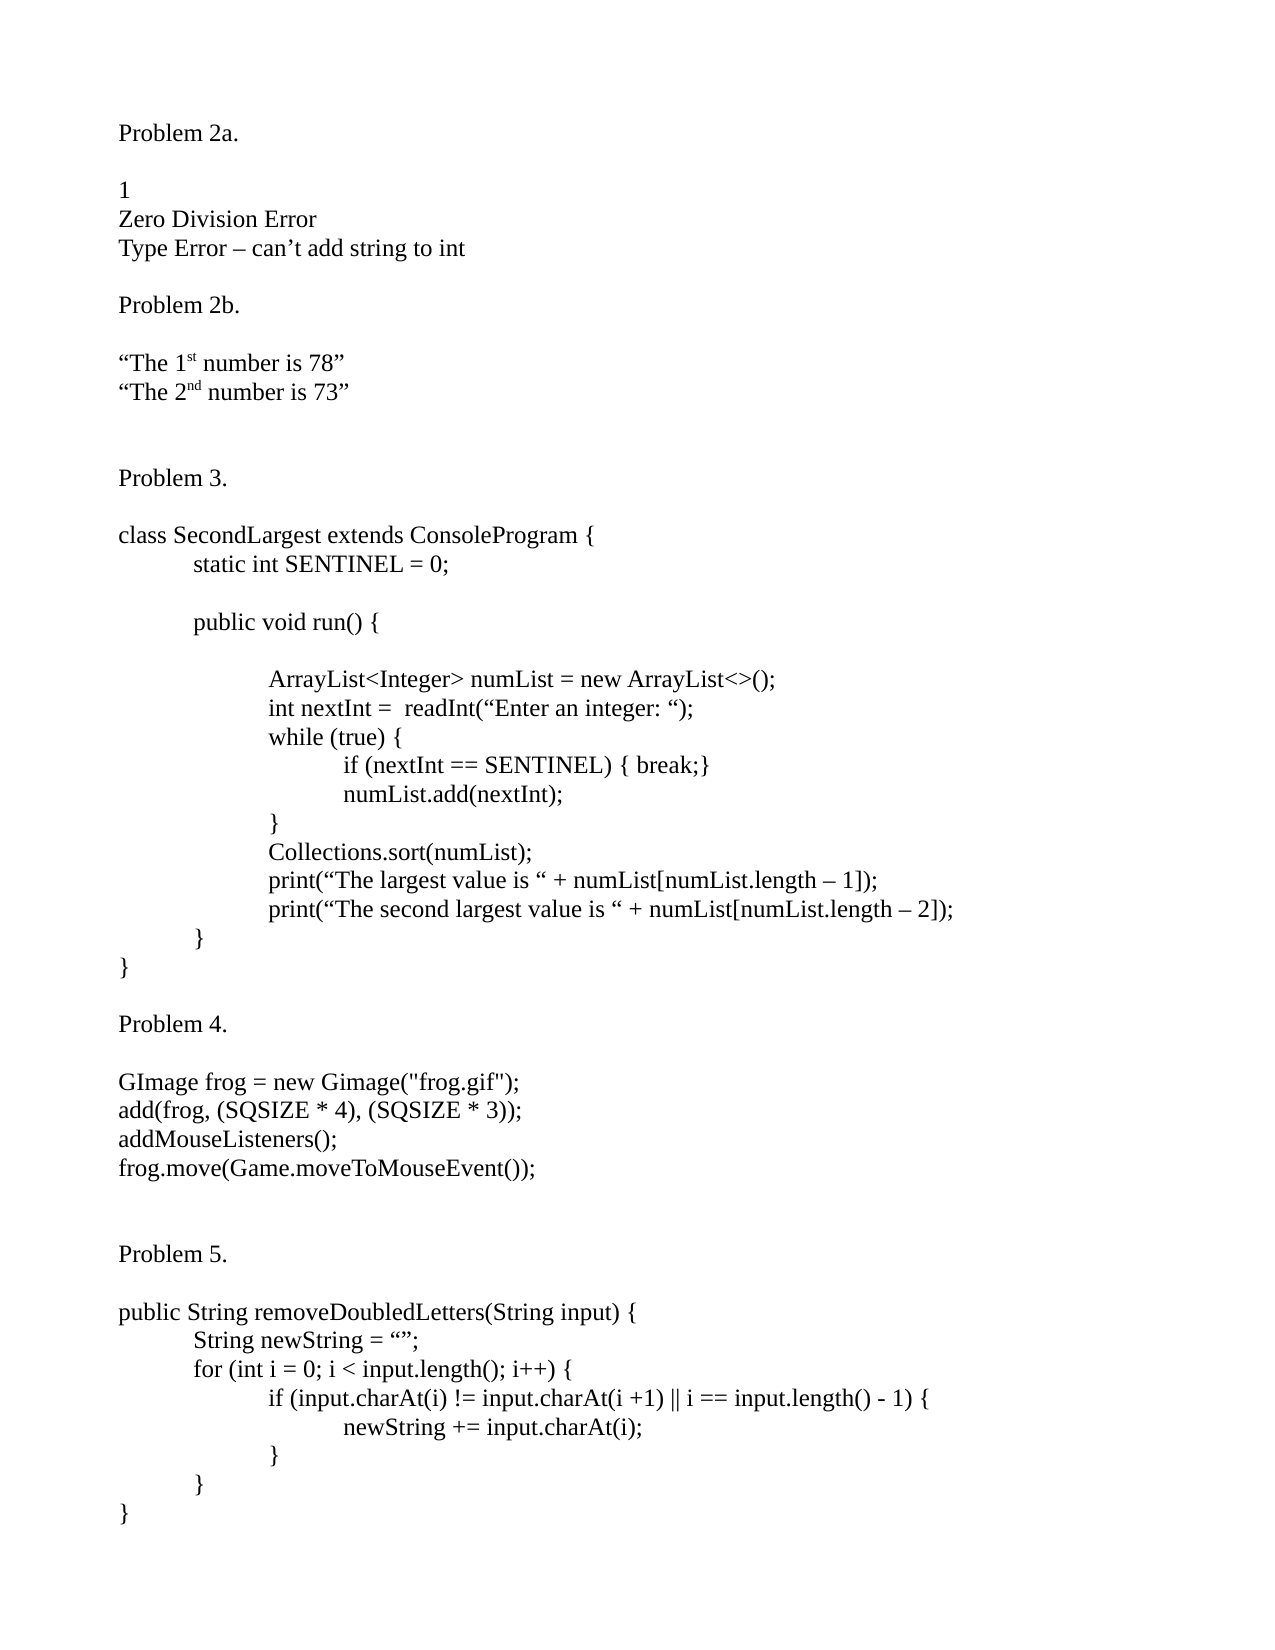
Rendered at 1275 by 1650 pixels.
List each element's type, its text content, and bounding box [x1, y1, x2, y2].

text Problem 2a. [118, 118, 1157, 147]
text int nextInt = readInt(“Enter an integer: “); [118, 693, 1157, 722]
text String newString = “”; [118, 1326, 1157, 1354]
text print(“The largest value is “ + numList[numList.length – 1]); [118, 866, 1157, 894]
text } [118, 952, 1157, 981]
text Collections.sort(numList); [118, 837, 1157, 866]
text } [118, 923, 1157, 952]
text if (nextInt == SENTINEL) { break;} [118, 751, 1157, 779]
text Problem 4. [118, 1009, 1157, 1038]
text Type Error – can’t add string to int [118, 233, 1157, 262]
text Problem 5. [118, 1239, 1157, 1268]
text Problem 3. [118, 463, 1157, 492]
text “The 2nd number is 73” [118, 377, 1157, 406]
text frog.move(Game.moveToMouseEvent()); [118, 1153, 1157, 1182]
text ArrayList<Integer> numList = new ArrayList<>(); [118, 664, 1157, 693]
text class SecondLargest extends ConsoleProgram { [118, 521, 1157, 549]
text } [118, 1441, 1157, 1469]
text numList.add(nextInt); [118, 779, 1157, 808]
text newString += input.charAt(i); [118, 1412, 1157, 1441]
text Problem 2b. [118, 291, 1157, 319]
text } [118, 808, 1157, 837]
text public void run() { [118, 607, 1157, 636]
text GImage frog = new Gimage("frog.gif"); [118, 1067, 1157, 1096]
text print(“The second largest value is “ + numList[numList.length – 2]); [118, 894, 1157, 923]
text static int SENTINEL = 0; [118, 549, 1157, 578]
text for (int i = 0; i < input.length(); i++) { [118, 1354, 1157, 1383]
text “The 1st number is 78” [118, 348, 1157, 377]
text 1 [118, 176, 1157, 204]
text } [118, 1469, 1157, 1498]
text Zero Division Error [118, 204, 1157, 233]
text addMouseListeners(); [118, 1124, 1157, 1153]
text while (true) { [118, 722, 1157, 751]
text } [118, 1498, 1157, 1527]
text add(frog, (SQSIZE * 4), (SQSIZE * 3)); [118, 1096, 1157, 1124]
text if (input.charAt(i) != input.charAt(i +1) || i == input.length() - 1) { [118, 1383, 1157, 1412]
text public String removeDoubledLetters(String input) { [118, 1297, 1157, 1326]
